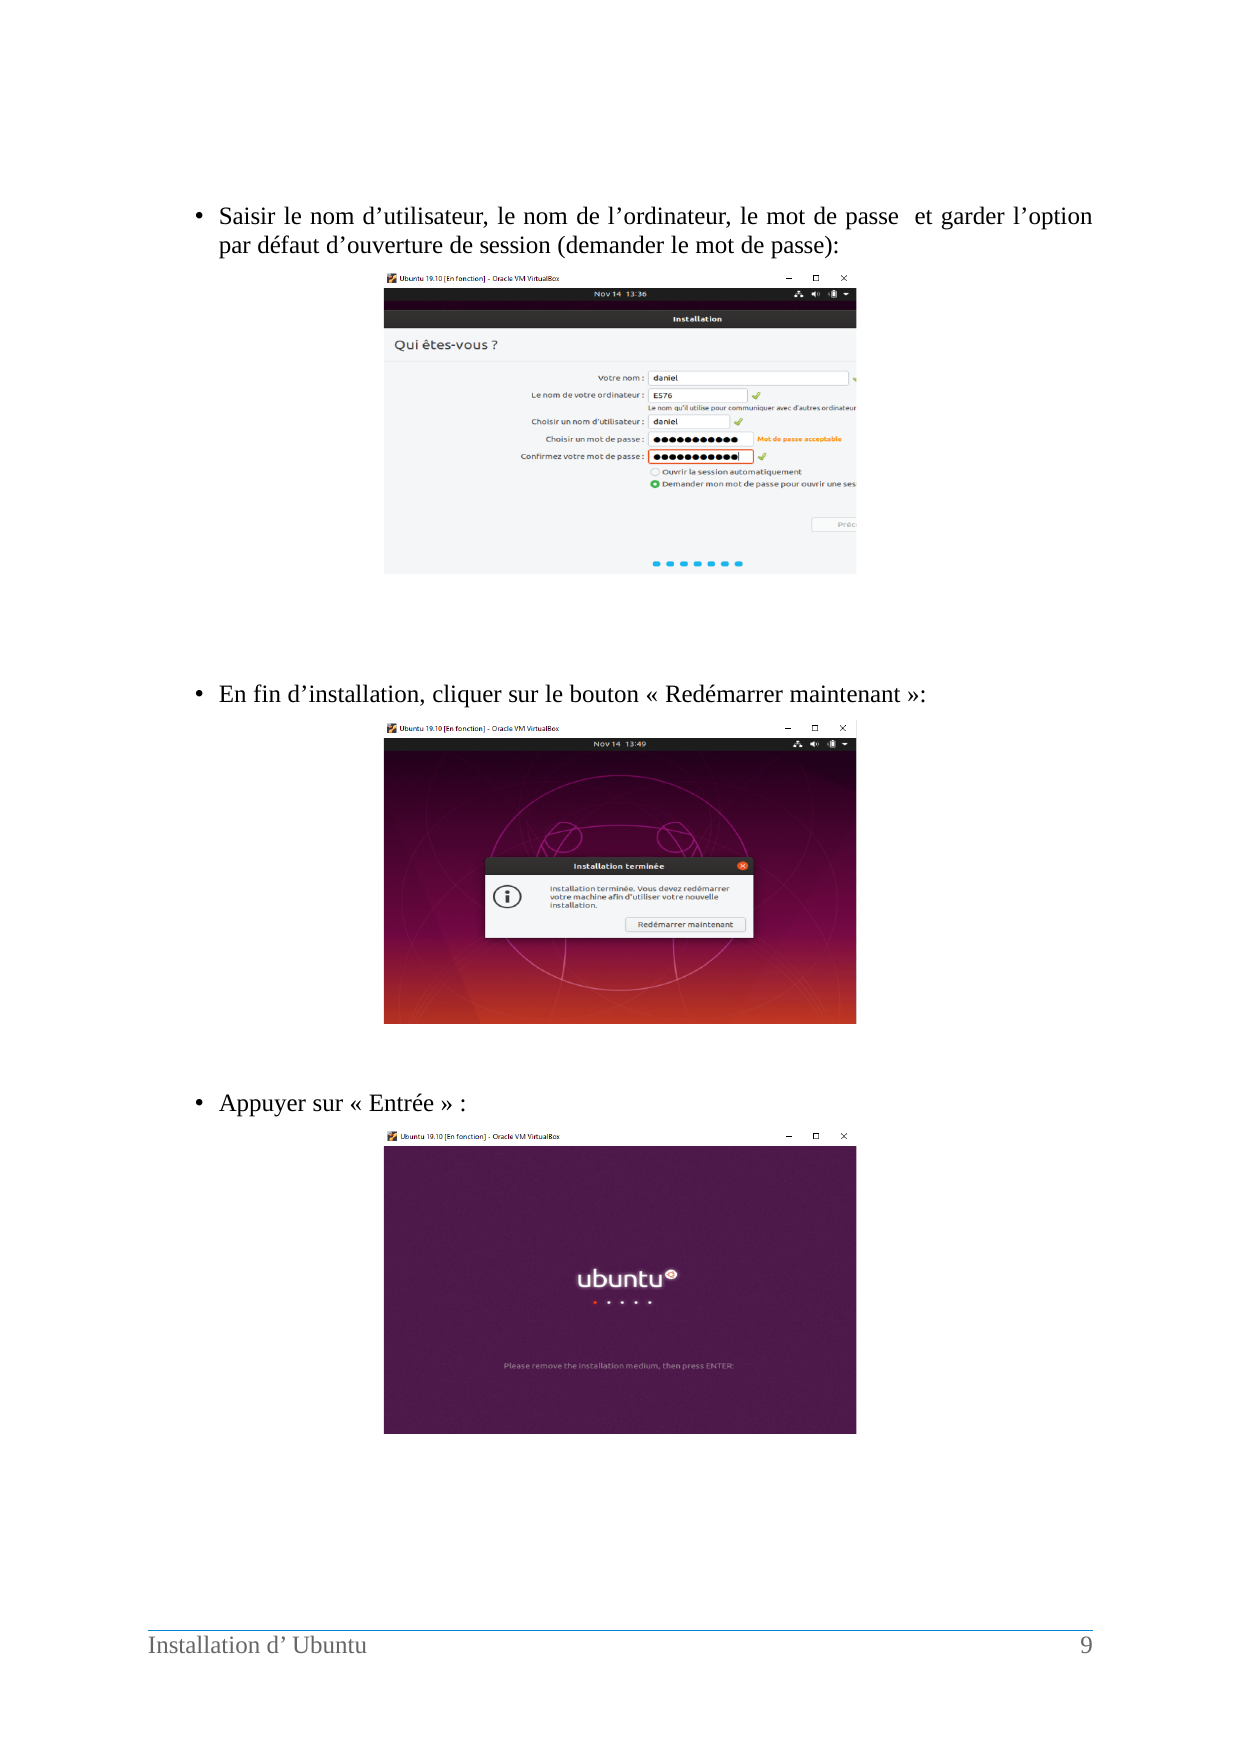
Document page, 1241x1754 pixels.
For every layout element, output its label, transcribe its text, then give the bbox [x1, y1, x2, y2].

list Saisir le nom d’utilisateur, le nom de l’ordinateur, le mot de passe et garder l’option par défaut d’ouverture de session (demander le mot de passe): [195, 201, 1093, 259]
picture [383, 720, 857, 1024]
picture [383, 1128, 857, 1434]
list Appuyer sur « Entrée » : [195, 1088, 1093, 1117]
list En fin d’installation, cliquer sur le bouton « Redémarrer maintenant »: [195, 679, 1093, 708]
picture [383, 271, 857, 574]
